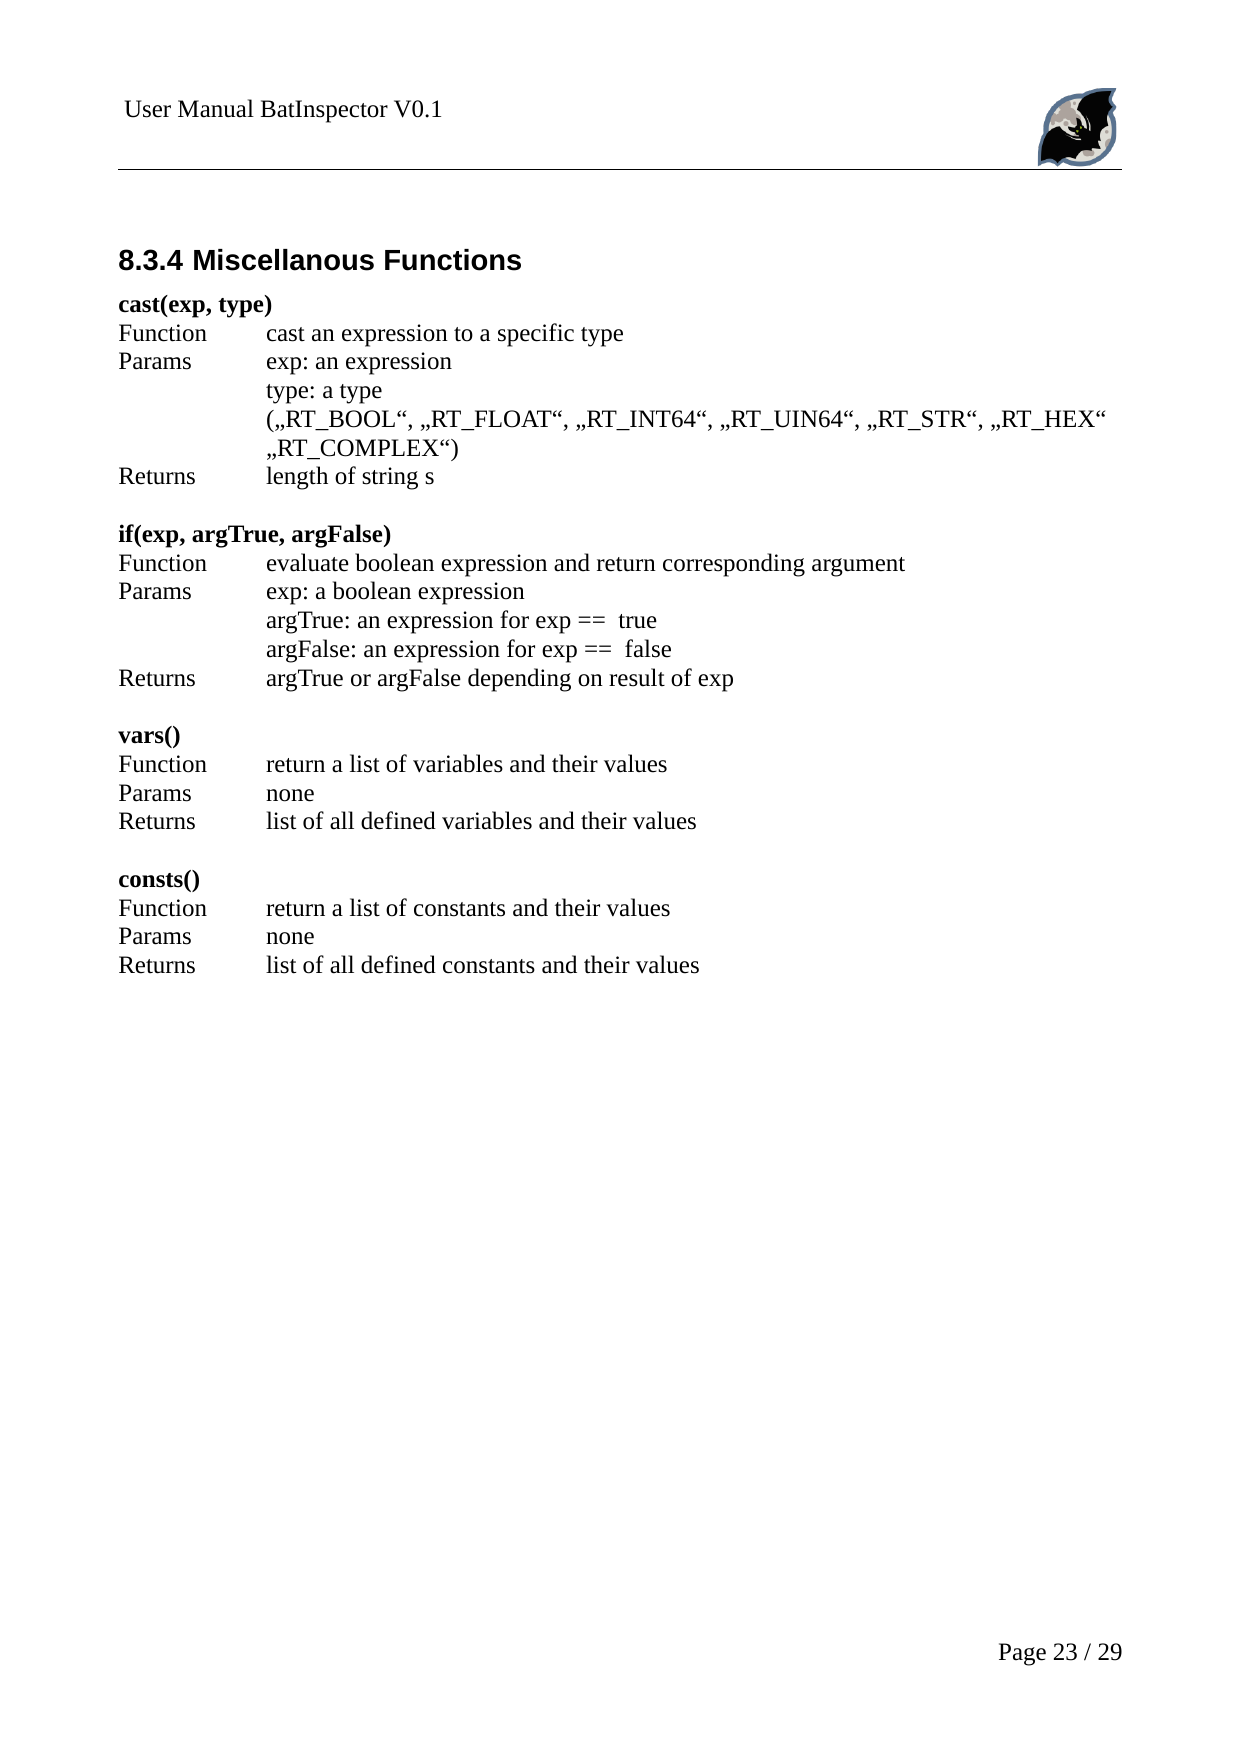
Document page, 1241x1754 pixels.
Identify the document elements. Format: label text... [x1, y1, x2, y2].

text Returns list of all defined variables and their values [118, 806, 1122, 835]
text Function return a list of constants and their values [118, 893, 1122, 921]
picture [1037, 88, 1117, 167]
text vars() [118, 720, 1122, 749]
text if(exp, argTrue, argFalse) [118, 519, 1122, 548]
text Params none [118, 921, 1122, 950]
text Params none [118, 778, 1122, 806]
subtitle Miscellanous Functions [118, 243, 1122, 276]
text Params exp: a boolean expression argTrue: an expression for exp == true argFalse: an expression for exp == false Returns argTrue or argFalse depending on result of exp [118, 576, 1122, 691]
text Function evaluate boolean expression and return corresponding argument [118, 548, 1122, 576]
text Function return a list of variables and their values [118, 749, 1122, 778]
text Function cast an expression to a specific type [118, 318, 1122, 346]
text consts() [118, 864, 1122, 893]
text Returns length of string s [118, 461, 1122, 490]
text Returns list of all defined constants and their values [118, 950, 1122, 979]
text Params exp: an expression type: a type („RT_BOOL“, „RT_FLOAT“, „RT_INT64“, „RT_UIN64“, „RT_STR“, „RT_HEX“ „RT_COMPLEX“) [118, 346, 1122, 461]
text cast(exp, type) [118, 289, 1122, 318]
